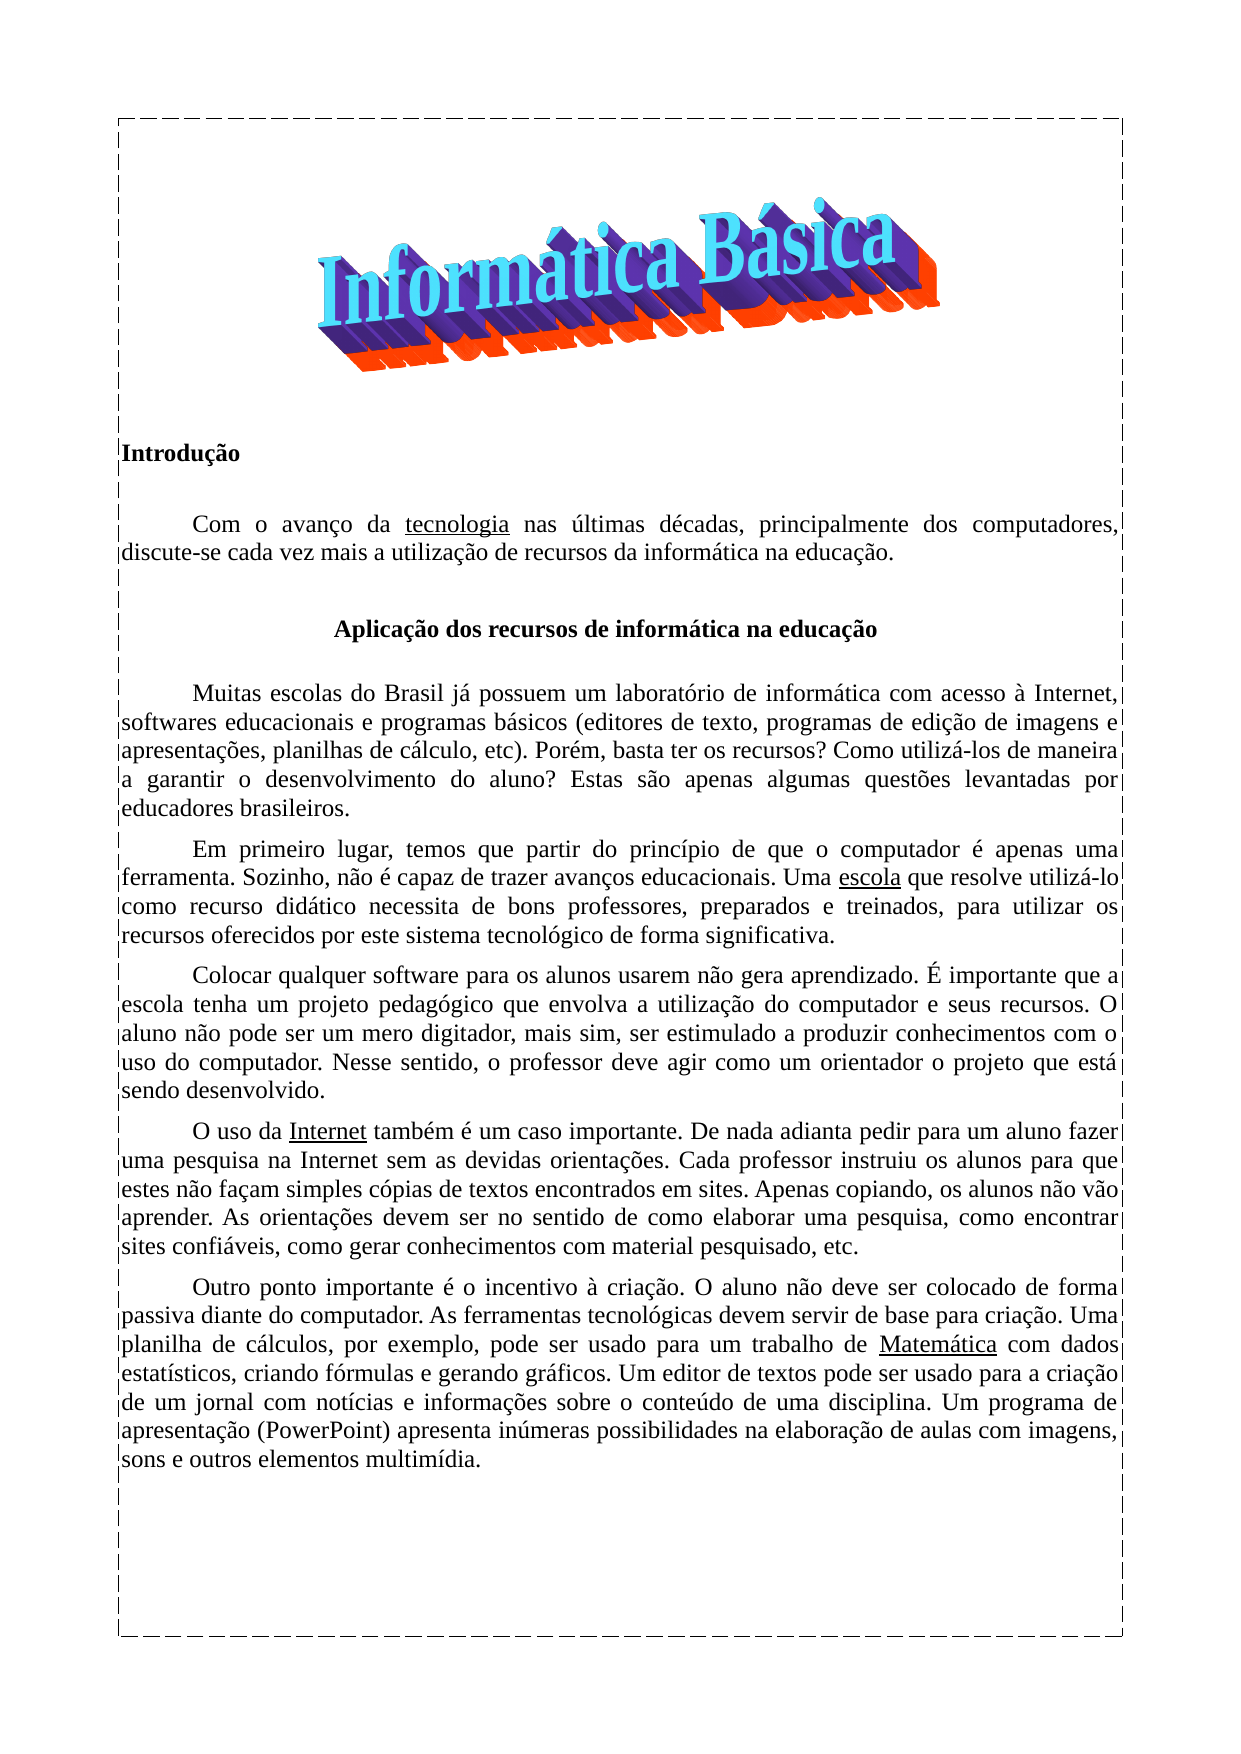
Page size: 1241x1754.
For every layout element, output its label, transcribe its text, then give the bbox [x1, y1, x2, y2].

text Outro ponto importante é o incentivo à criação. O aluno não deve ser colocado de forma passiva diante do computador. As ferramentas tecnológicas devem servir de base para criação. Uma planilha de cálculos, por exemplo, pode ser usado para um trabalho de Matemática com dados estatísticos, criando fórmulas e gerando gráficos. Um editor de textos pode ser usado para a criação de um jornal com notícias e informações sobre o conteúdo de uma disciplina. Um programa de apresentação (PowerPoint) apresenta inúmeras possibilidades na elaboração de aulas com imagens, sons e outros elementos multimídia. [121, 1272, 1119, 1473]
text Muitas escolas do Brasil já possuem um laboratório de informática com acesso à Internet, softwares educacionais e programas básicos (editores de texto, programas de edição de imagens e apresentações, planilhas de cálculo, etc). Porém, basta ter os recursos? Como utilizá-los de maneira a garantir o desenvolvimento do aluno? Estas são apenas algumas questões levantadas por educadores brasileiros. [121, 678, 1119, 822]
text Com o avanço da tecnologia nas últimas décadas, principalmente dos computadores, discute-se cada vez mais a utilização de recursos da informática na educação. [121, 509, 1119, 566]
text Aplicação dos recursos de informática na educação [334, 614, 1119, 642]
text Colocar qualquer software para os alunos usarem não gera aprendizado. É importante que a escola tenha um projeto pedagógico que envolva a utilização do computador e seus recursos. O aluno não pode ser um mero digitador, mais sim, ser estimulado a produzir conhecimentos com o uso do computador. Nesse sentido, o professor deve agir como um orientador o projeto que está sendo desenvolvido. [121, 961, 1119, 1104]
text Introdução [121, 438, 1119, 467]
text Em primeiro lugar, temos que partir do princípio de que o computador é apenas uma ferramenta. Sozinho, não é capaz de trazer avanços educacionais. Uma escola que resolve utilizá-lo como recurso didático necessita de bons professores, preparados e treinados, para utilizar os recursos oferecidos por este sistema tecnológico de forma significativa. [121, 834, 1119, 949]
text O uso da Internet também é um caso importante. De nada adianta pedir para um aluno fazer uma pesquisa na Internet sem as devidas orientações. Cada professor instruiu os alunos para que estes não façam simples cópias de textos encontrados em sites. Apenas copiando, os alunos não vão aprender. As orientações devem ser no sentido de como elaborar uma pesquisa, como encontrar sites confiáveis, como gerar conhecimentos com material pesquisado, etc. [121, 1116, 1119, 1260]
